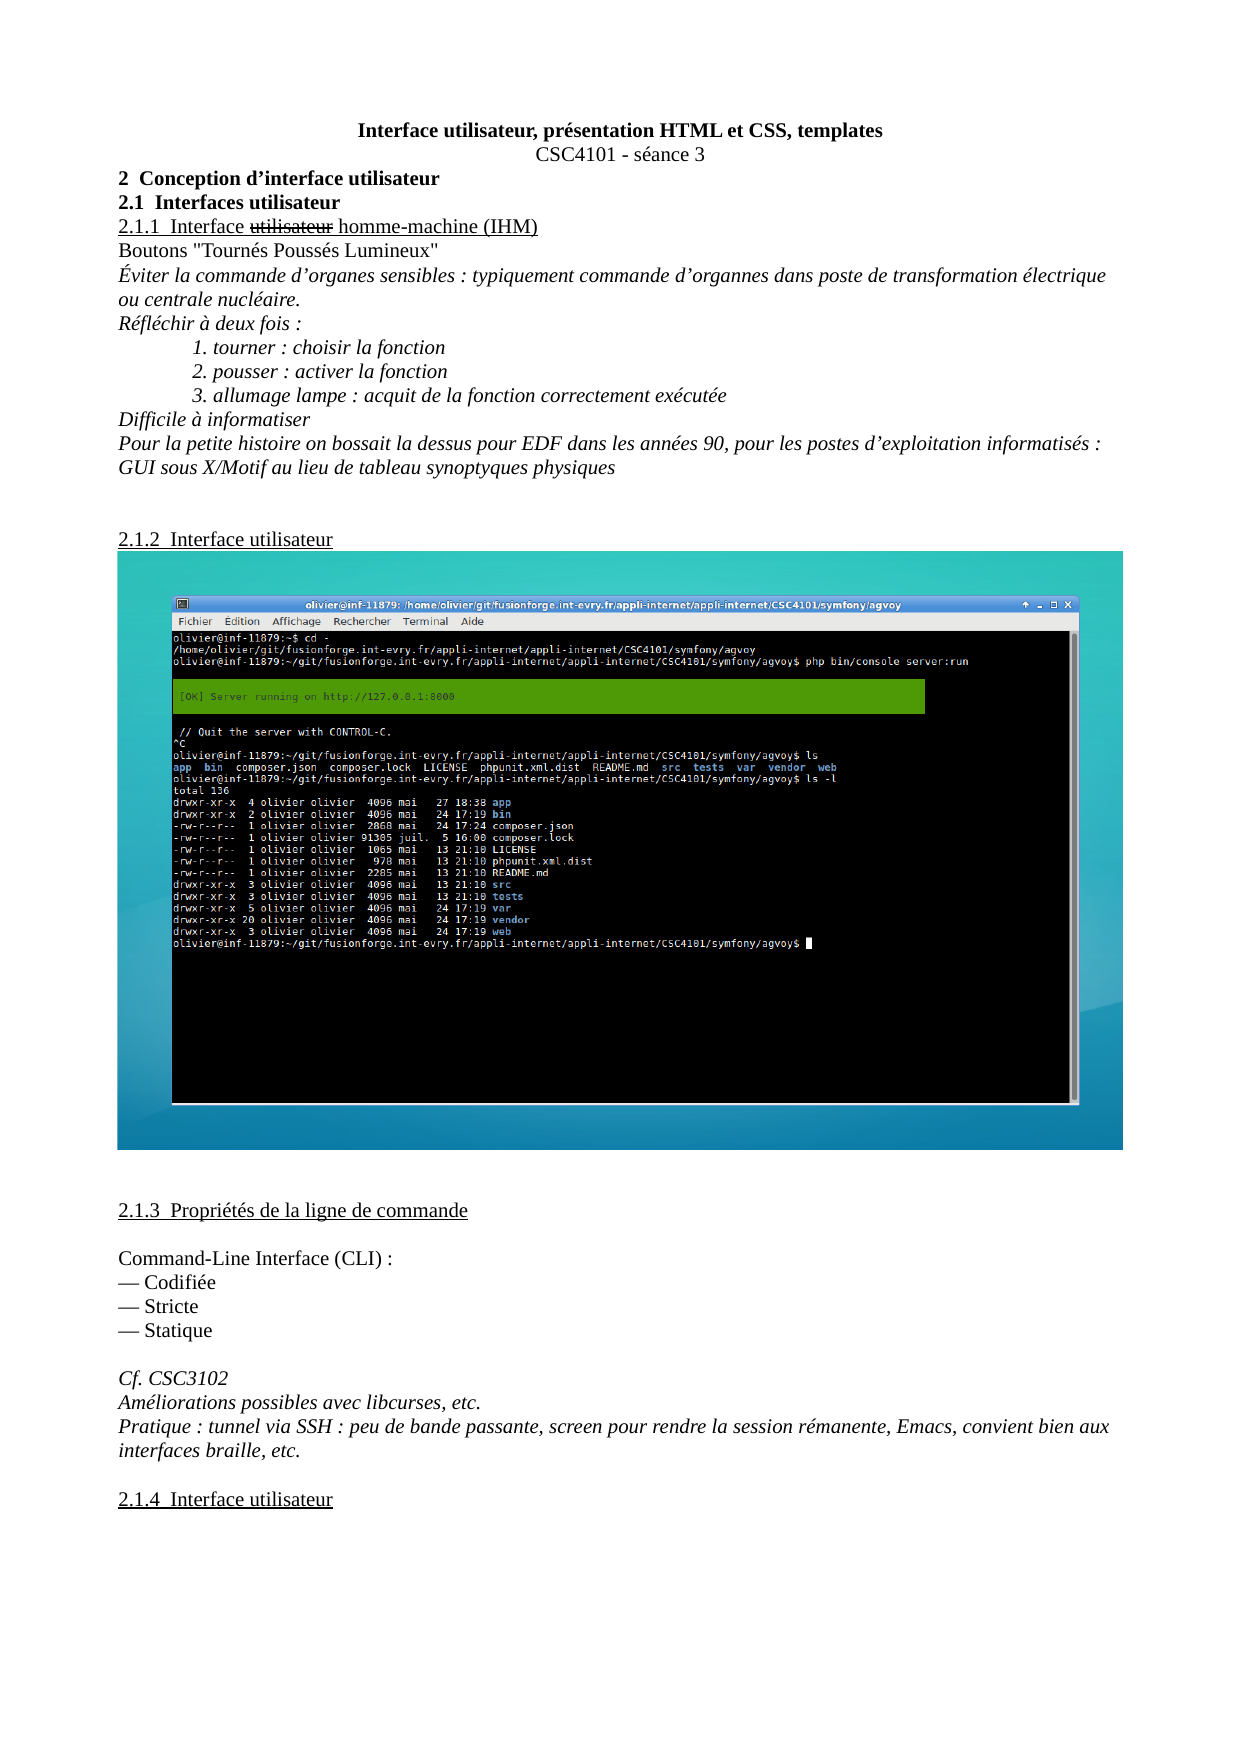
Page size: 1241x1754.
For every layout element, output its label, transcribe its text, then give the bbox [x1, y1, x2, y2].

text 2.1.4 Interface utilisateur [118, 1486, 1122, 1511]
text Éviter la commande d’organes sensibles : typiquement commande d’organnes dans poste de transformation électrique ou centrale nucléaire. [118, 262, 1122, 311]
text Cf. CSC3102 [118, 1366, 1122, 1390]
text Pour la petite histoire on bossait la dessus pour EDF dans les années 90, pour les postes d’exploitation informatisés : GUI sous X/Motif au lieu de tableau synoptyques physiques [118, 431, 1122, 479]
text Command-Line Interface (CLI) : [118, 1246, 1122, 1270]
text 2.1.1 Interface utilisateur homme-machine (IHM) [118, 214, 1122, 238]
text Améliorations possibles avec libcurses, etc. [118, 1390, 1122, 1414]
text 1. tourner : choisir la fonction [118, 335, 1122, 359]
text 2. pousser : activer la fonction [118, 359, 1122, 383]
picture [117, 551, 1123, 1150]
text Difficile à informatiser [118, 407, 1122, 431]
text 2.1.2 Interface utilisateur [118, 527, 1122, 551]
text 3. allumage lampe : acquit de la fonction correctement exécutée [118, 383, 1122, 407]
text — Statique [118, 1318, 1122, 1342]
text — Codifiée [118, 1270, 1122, 1294]
text 2.1 Interfaces utilisateur [118, 190, 1122, 214]
text Boutons "Tournés Poussés Lumineux" [118, 238, 1122, 262]
text 2 Conception d’interface utilisateur [118, 166, 1122, 190]
text CSC4101 - séance 3 [118, 142, 1122, 166]
text Interface utilisateur, présentation HTML et CSS, templates [118, 118, 1122, 142]
text — Stricte [118, 1294, 1122, 1318]
text 2.1.3 Propriétés de la ligne de commande [118, 1198, 1122, 1222]
text Réfléchir à deux fois : [118, 311, 1122, 335]
text Pratique : tunnel via SSH : peu de bande passante, screen pour rendre la session rémanente, Emacs, convient bien aux interfaces braille, etc. [118, 1414, 1122, 1462]
